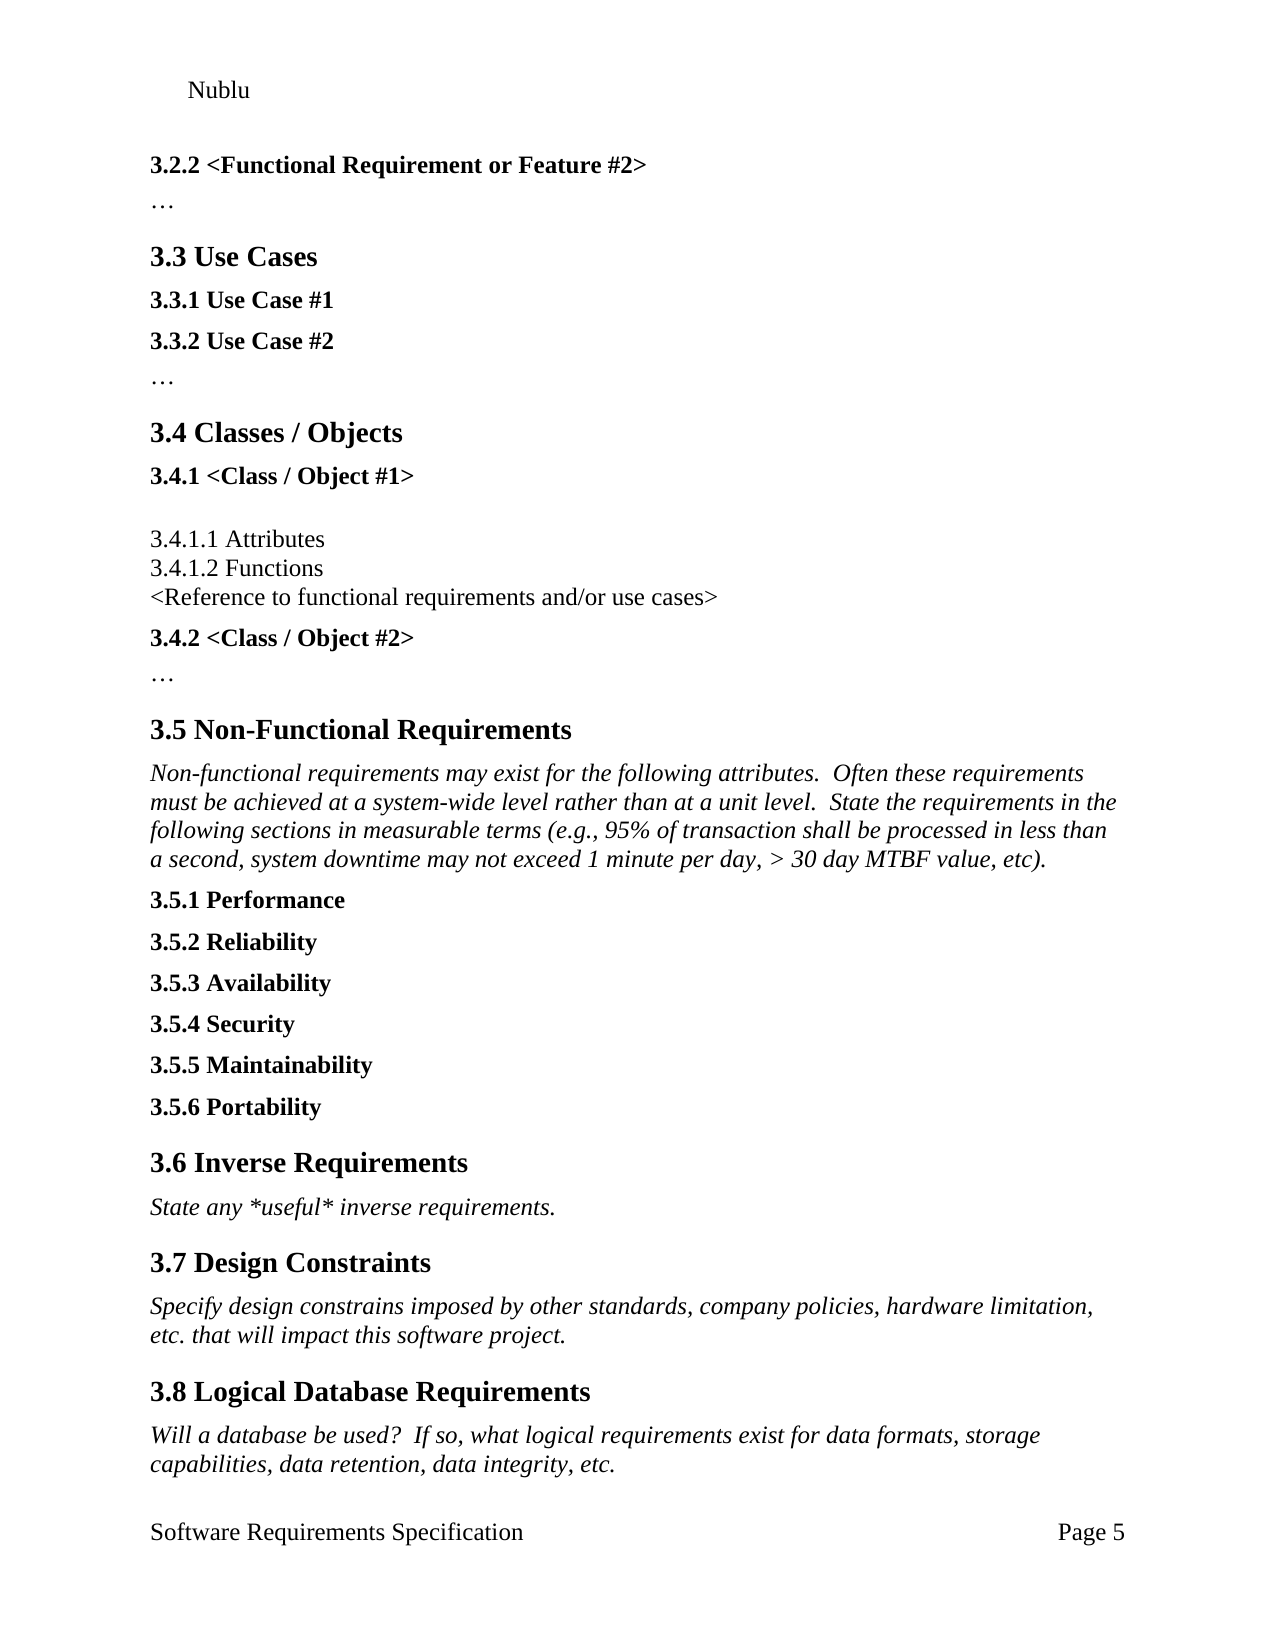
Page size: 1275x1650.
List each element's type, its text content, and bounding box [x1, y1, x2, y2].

subtitle 3.3.2 Use Case #2 [150, 326, 1125, 355]
text … [150, 658, 1125, 687]
subtitle 3.4.1 <Class / Object #1> [150, 461, 1125, 489]
subtitle 3.5.4 Security [150, 1009, 1125, 1038]
subtitle 3.5.5 Maintainability [150, 1051, 1125, 1079]
text … [150, 361, 1125, 390]
subtitle 3.3 Use Cases [150, 239, 1125, 272]
text Will a database be used? If so, what logical requirements exist for data formats, storage capabilities, data retention, data integrity, etc. [150, 1420, 1125, 1477]
subtitle 3.7 Design Constraints [150, 1245, 1125, 1279]
text Non-functional requirements may exist for the following attributes. Often these requirements must be achieved at a system-wide level rather than at a unit level. State the requirements in the following sections in measurable terms (e.g., 95% of transaction shall be processed in less than a second, system downtime may not exceed 1 minute per day, > 30 day MTBF value, etc). [150, 758, 1125, 873]
subtitle 3.5.6 Portability [150, 1092, 1125, 1121]
subtitle 3.5.3 Availability [150, 968, 1125, 997]
text 3.4.1.1 Attributes [150, 524, 1125, 553]
subtitle 3.8 Logical Database Requirements [150, 1374, 1125, 1407]
subtitle 3.6 Inverse Requirements [150, 1146, 1125, 1179]
text 3.4.1.2 Functions [150, 553, 1125, 582]
subtitle 3.5 Non-Functional Requirements [150, 712, 1125, 746]
text <Reference to functional requirements and/or use cases> [150, 582, 1125, 611]
subtitle 3.4 Classes / Objects [150, 415, 1125, 448]
subtitle 3.2.2 <Functional Requirement or Feature #2> [150, 150, 1125, 179]
text State any *useful* inverse requirements. [150, 1192, 1125, 1220]
text … [150, 185, 1125, 214]
subtitle 3.3.1 Use Case #1 [150, 285, 1125, 313]
subtitle 3.5.2 Reliability [150, 927, 1125, 956]
subtitle 3.4.2 <Class / Object #2> [150, 623, 1125, 652]
subtitle 3.5.1 Performance [150, 886, 1125, 914]
text Specify design constrains imposed by other standards, company policies, hardware limitation, etc. that will impact this software project. [150, 1291, 1125, 1349]
